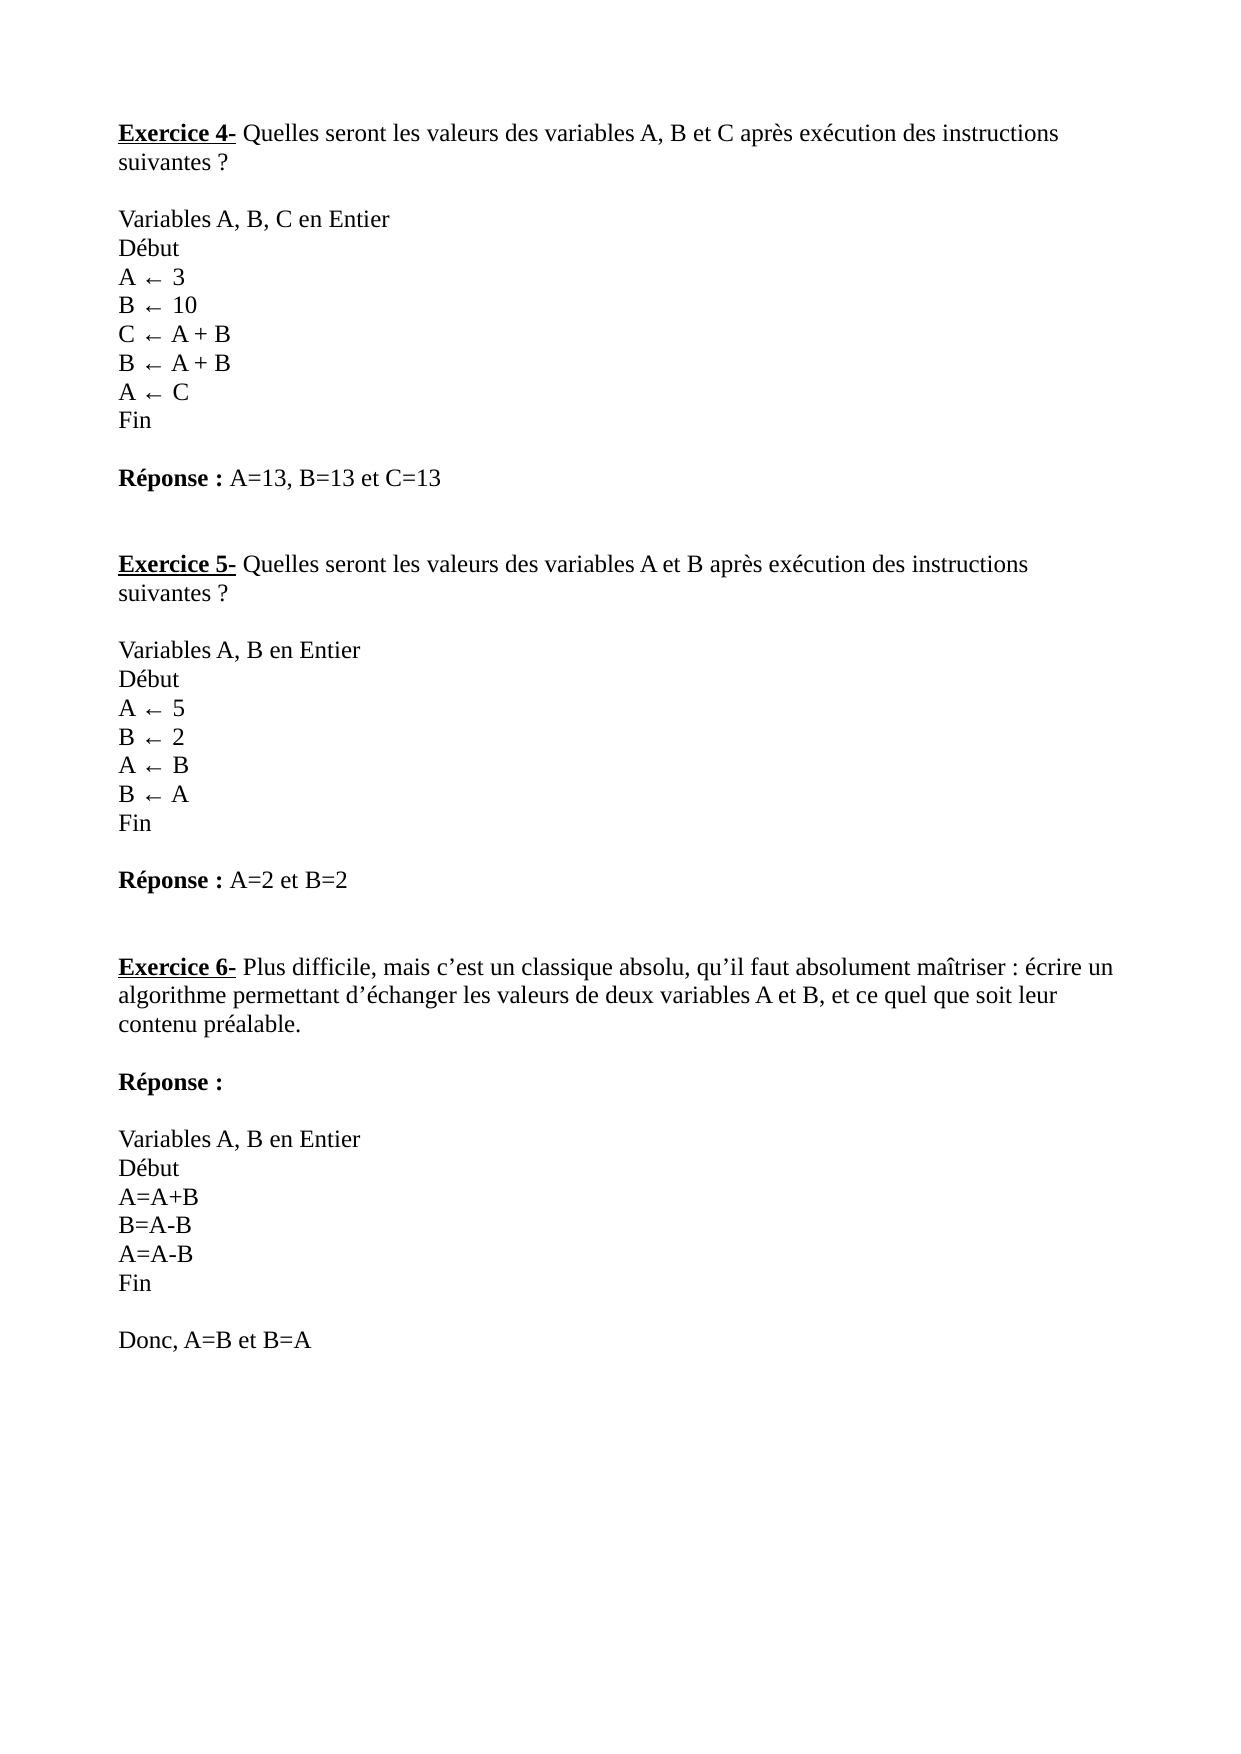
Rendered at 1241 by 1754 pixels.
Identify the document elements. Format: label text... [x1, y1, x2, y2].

text Fin [118, 1268, 1122, 1297]
text A ← 3 [118, 262, 1122, 291]
text B=A-B [118, 1211, 1122, 1239]
text B ← A + B [118, 348, 1122, 377]
text A ← 5 [118, 693, 1122, 722]
text Donc, A=B et B=A [118, 1326, 1122, 1354]
text B ← 2 [118, 722, 1122, 751]
text Réponse : A=2 et B=2 [118, 866, 1122, 894]
text Début [118, 233, 1122, 262]
text Début [118, 664, 1122, 693]
text Variables A, B en Entier [118, 1124, 1122, 1153]
text C ← A + B [118, 319, 1122, 348]
text Fin [118, 406, 1122, 434]
text Exercice 4- Quelles seront les valeurs des variables A, B et C après exécution des instructions suivantes ? [118, 118, 1122, 176]
text A=A+B [118, 1182, 1122, 1211]
text B ← A [118, 779, 1122, 808]
text Début [118, 1153, 1122, 1182]
text B ← 10 [118, 291, 1122, 319]
text Exercice 6- Plus difficile, mais c’est un classique absolu, qu’il faut absolument maîtriser : écrire un algorithme permettant d’échanger les valeurs de deux variables A et B, et ce quel que soit leur contenu préalable. [118, 952, 1122, 1038]
text A ← C [118, 377, 1122, 406]
text Exercice 5- Quelles seront les valeurs des variables A et B après exécution des instructions suivantes ? [118, 549, 1122, 607]
text Réponse : A=13, B=13 et C=13 [118, 463, 1122, 492]
text Variables A, B en Entier [118, 636, 1122, 664]
text Réponse : [118, 1067, 1122, 1096]
text A=A-B [118, 1239, 1122, 1268]
text Variables A, B, C en Entier [118, 204, 1122, 233]
text A ← B [118, 751, 1122, 779]
text Fin [118, 808, 1122, 837]
